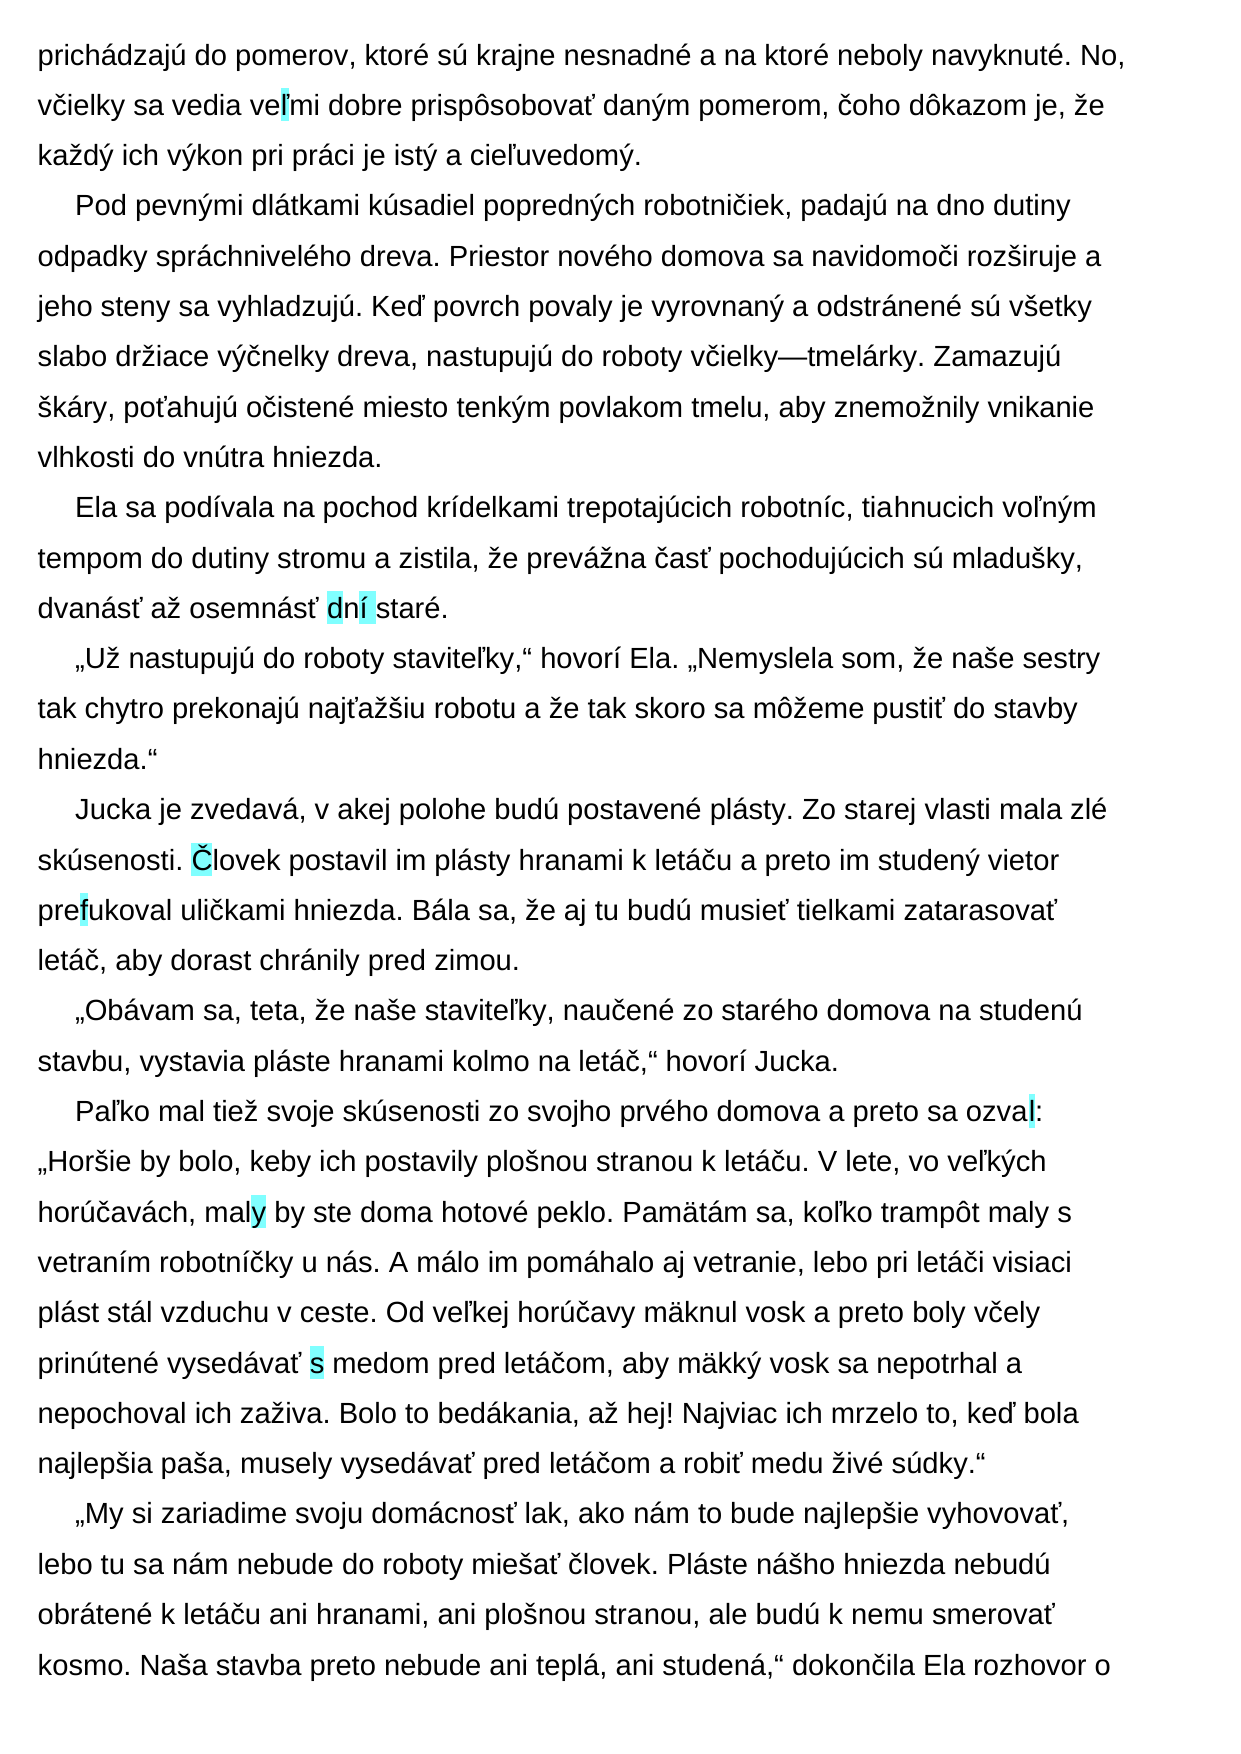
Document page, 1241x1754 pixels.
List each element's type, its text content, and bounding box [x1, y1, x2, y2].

text Jucka je zvedavá, v akej polohe budú postavené plásty. Zo sta­rej vlasti mala zlé skúsenosti. Človek postavil im plásty hranami k letáču a preto im studený vietor prefukoval uličkami hniezda. Bála sa, že aj tu budú musieť tielkami zatarasovať letáč, aby dorast chránily pred zimou. [37, 792, 1130, 977]
text prichádzajú do pomerov, ktoré sú krajne nesnadné a na ktoré neboly navyknuté. No, včielky sa vedia veľmi dobre prispôsobovať daným pomerom, čoho dôkazom je, že každý ich výkon pri práci je istý a cieľuvedomý. [37, 37, 1130, 172]
text „My si zariadime svoju domácnosť lak, ako nám to bude naj­lepšie vyhovovať, lebo tu sa nám nebude do roboty miešať človek. Pláste nášho hniezda nebudú obrátené k letáču ani hranami, ani plošnou stra­nou, ale budú k nemu smerovať kosmo. Naša stavba preto nebude ani teplá, ani studená,“ dokončila Ela rozhovor o [37, 1497, 1130, 1681]
text „Už nastupujú do roboty staviteľky,“ hovorí Ela. „Nemyslela som, že naše sestry tak chytro prekonajú najťažšiu robotu a že tak skoro sa môžeme pustiť do stavby hniezda.“ [37, 641, 1130, 775]
text Pod pevnými dlátkami kúsadiel popredných robotničiek, padajú na dno dutiny odpadky spráchnivelého dreva. Priestor nového domova sa navidomoči rozširuje a jeho steny sa vyhladzujú. Keď povrch povaly je vyrovnaný a odstránené sú všetky slabo držiace výčnelky dreva, na­stupujú do roboty včielky—tmelárky. Zamazujú škáry, poťahujú očistené miesto tenkým povlakom tmelu, aby znemožnily vnikanie vlhkosti do vnútra hniezda. [37, 188, 1130, 473]
text „Obávam sa, teta, že naše staviteľky, naučené zo starého domova na studenú stavbu, vystavia pláste hranami kolmo na letáč,“ hovorí Jucka. [37, 993, 1130, 1077]
text Paľko mal tiež svoje skúsenosti zo svojho prvého domova a preto sa ozval: „Horšie by bolo, keby ich postavily plošnou stranou k letáču. V lete, vo veľkých horúčavách, maly by ste doma hotové peklo. Pamä­tám sa, koľko trampôt maly s vetraním robotníčky u nás. A málo im pomáhalo aj vetranie, lebo pri letáči visiaci plást stál vzduchu v ceste. Od veľkej horúčavy mäknul vosk a preto boly včely prinútené vysedávať s medom pred letáčom, aby mäkký vosk sa nepotrhal a nepochoval ich zaživa. Bolo to bedákania, až hej! Najviac ich mrzelo to, keď bola naj­lepšia paša, musely vysedávať pred letáčom a robiť medu živé súdky.“ [37, 1094, 1130, 1480]
text Ela sa podívala na pochod krídelkami trepotajúcich robotníc, tia­hnucich voľným tempom do dutiny stromu a zistila, že prevážna časť pochodujúcich sú mladušky, dvanásť až osemnásť dní staré. [37, 490, 1130, 624]
